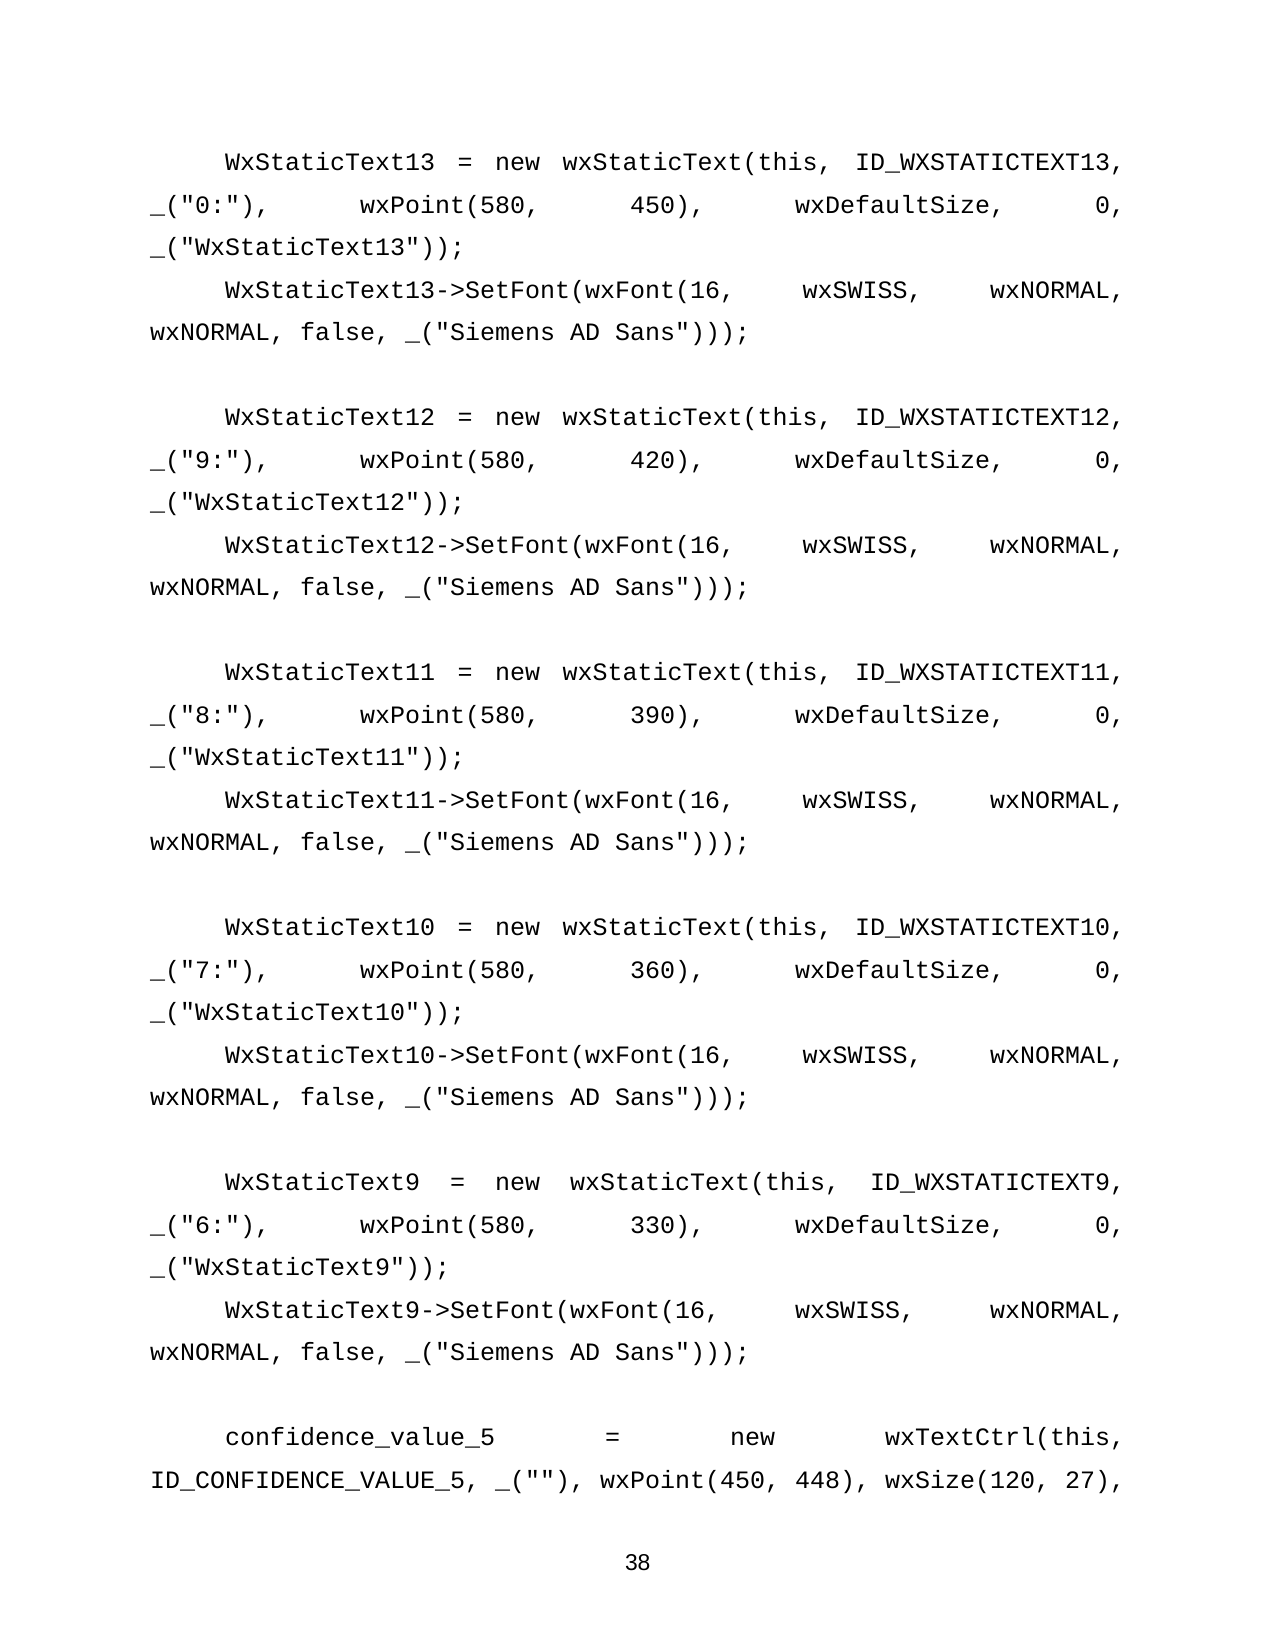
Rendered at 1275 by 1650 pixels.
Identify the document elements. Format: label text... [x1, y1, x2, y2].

text WxStaticText12->SetFont(wxFont(16, wxSWISS, wxNORMAL, wxNORMAL, false, _("Siemens AD Sans"))); [150, 532, 1125, 603]
text WxStaticText11 = new wxStaticText(this, ID_WXSTATICTEXT11, _("8:"), wxPoint(580, 390), wxDefaultSize, 0, _("WxStaticText11")); [150, 660, 1125, 773]
text WxStaticText11->SetFont(wxFont(16, wxSWISS, wxNORMAL, wxNORMAL, false, _("Siemens AD Sans"))); [150, 787, 1125, 858]
text WxStaticText13 = new wxStaticText(this, ID_WXSTATICTEXT13, _("0:"), wxPoint(580, 450), wxDefaultSize, 0, _("WxStaticText13")); [150, 150, 1125, 263]
text WxStaticText12 = new wxStaticText(this, ID_WXSTATICTEXT12, _("9:"), wxPoint(580, 420), wxDefaultSize, 0, _("WxStaticText12")); [150, 405, 1125, 518]
text WxStaticText9 = new wxStaticText(this, ID_WXSTATICTEXT9, _("6:"), wxPoint(580, 330), wxDefaultSize, 0, _("WxStaticText9")); [150, 1170, 1125, 1283]
text WxStaticText10 = new wxStaticText(this, ID_WXSTATICTEXT10, _("7:"), wxPoint(580, 360), wxDefaultSize, 0, _("WxStaticText10")); [150, 915, 1125, 1028]
text WxStaticText9->SetFont(wxFont(16, wxSWISS, wxNORMAL, wxNORMAL, false, _("Siemens AD Sans"))); [150, 1297, 1125, 1368]
text WxStaticText13->SetFont(wxFont(16, wxSWISS, wxNORMAL, wxNORMAL, false, _("Siemens AD Sans"))); [150, 277, 1125, 348]
text WxStaticText10->SetFont(wxFont(16, wxSWISS, wxNORMAL, wxNORMAL, false, _("Siemens AD Sans"))); [150, 1042, 1125, 1113]
text confidence_value_5 = new wxTextCtrl(this, ID_CONFIDENCE_VALUE_5, _(""), wxPoint(450, 448), wxSize(120, 27), [150, 1425, 1125, 1496]
